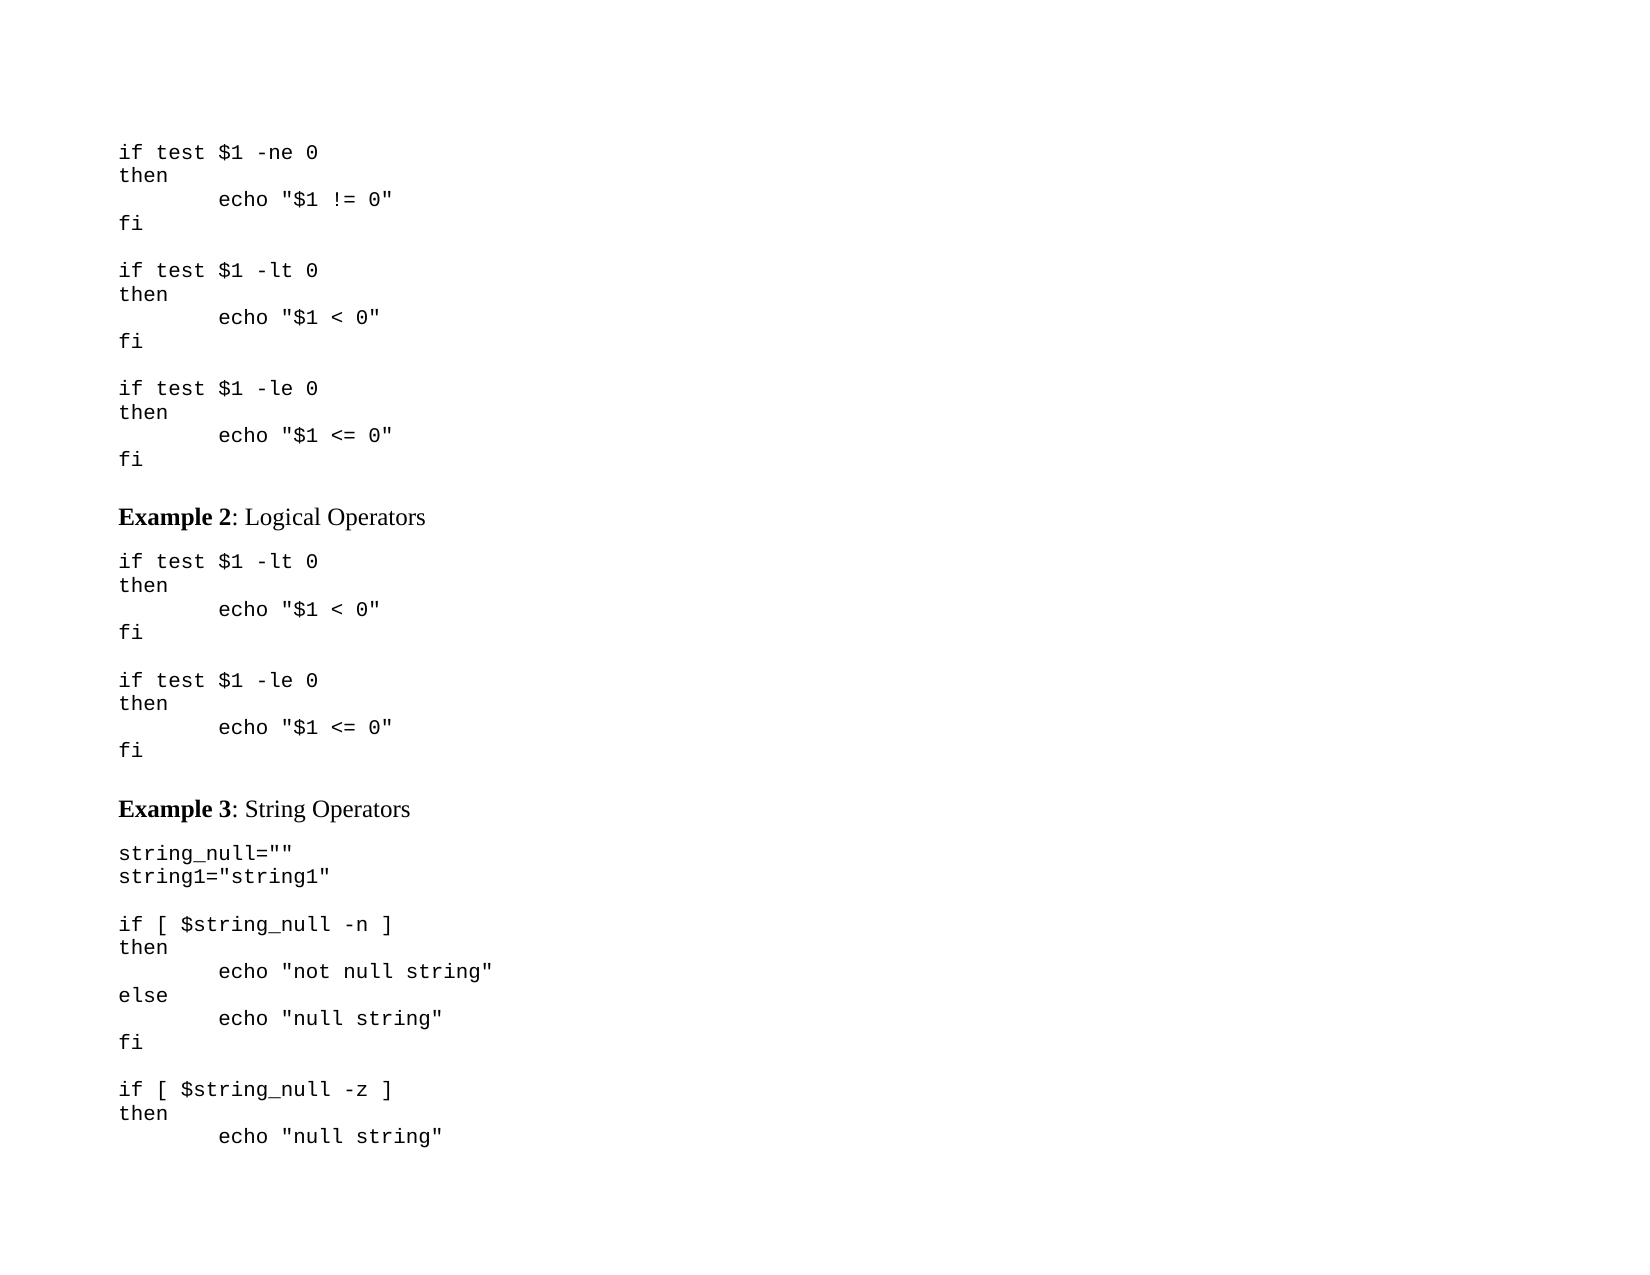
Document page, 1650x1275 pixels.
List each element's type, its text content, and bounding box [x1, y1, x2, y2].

text fi [118, 213, 1532, 236]
text if [ $string_null -z ] [118, 1079, 1532, 1103]
text fi [118, 449, 1532, 473]
text then [118, 284, 1532, 307]
text if test $1 -lt 0 [118, 260, 1532, 284]
text fi [118, 741, 1532, 764]
text echo "$1 != 0" [118, 189, 1532, 213]
text then [118, 1103, 1532, 1126]
text then [118, 937, 1532, 961]
text echo "null string" [118, 1126, 1532, 1150]
text string1="string1" [118, 866, 1532, 890]
text fi [118, 331, 1532, 354]
text else [118, 984, 1532, 1008]
text if [ $string_null -n ] [118, 914, 1532, 937]
text if test $1 -lt 0 [118, 551, 1532, 575]
text echo "$1 <= 0" [118, 717, 1532, 741]
text fi [118, 622, 1532, 646]
text echo "not null string" [118, 961, 1532, 984]
text if test $1 -ne 0 [118, 142, 1532, 165]
text echo "null string" [118, 1008, 1532, 1032]
text string_null="" [118, 843, 1532, 866]
text then [118, 165, 1532, 189]
text Example 2: Logical Operators [118, 502, 1532, 531]
text if test $1 -le 0 [118, 378, 1532, 402]
text Example 3: String Operators [118, 794, 1532, 822]
text then [118, 402, 1532, 426]
text then [118, 575, 1532, 599]
text then [118, 693, 1532, 717]
text echo "$1 < 0" [118, 599, 1532, 622]
text fi [118, 1032, 1532, 1056]
text echo "$1 < 0" [118, 307, 1532, 331]
text if test $1 -le 0 [118, 669, 1532, 693]
text echo "$1 <= 0" [118, 426, 1532, 449]
